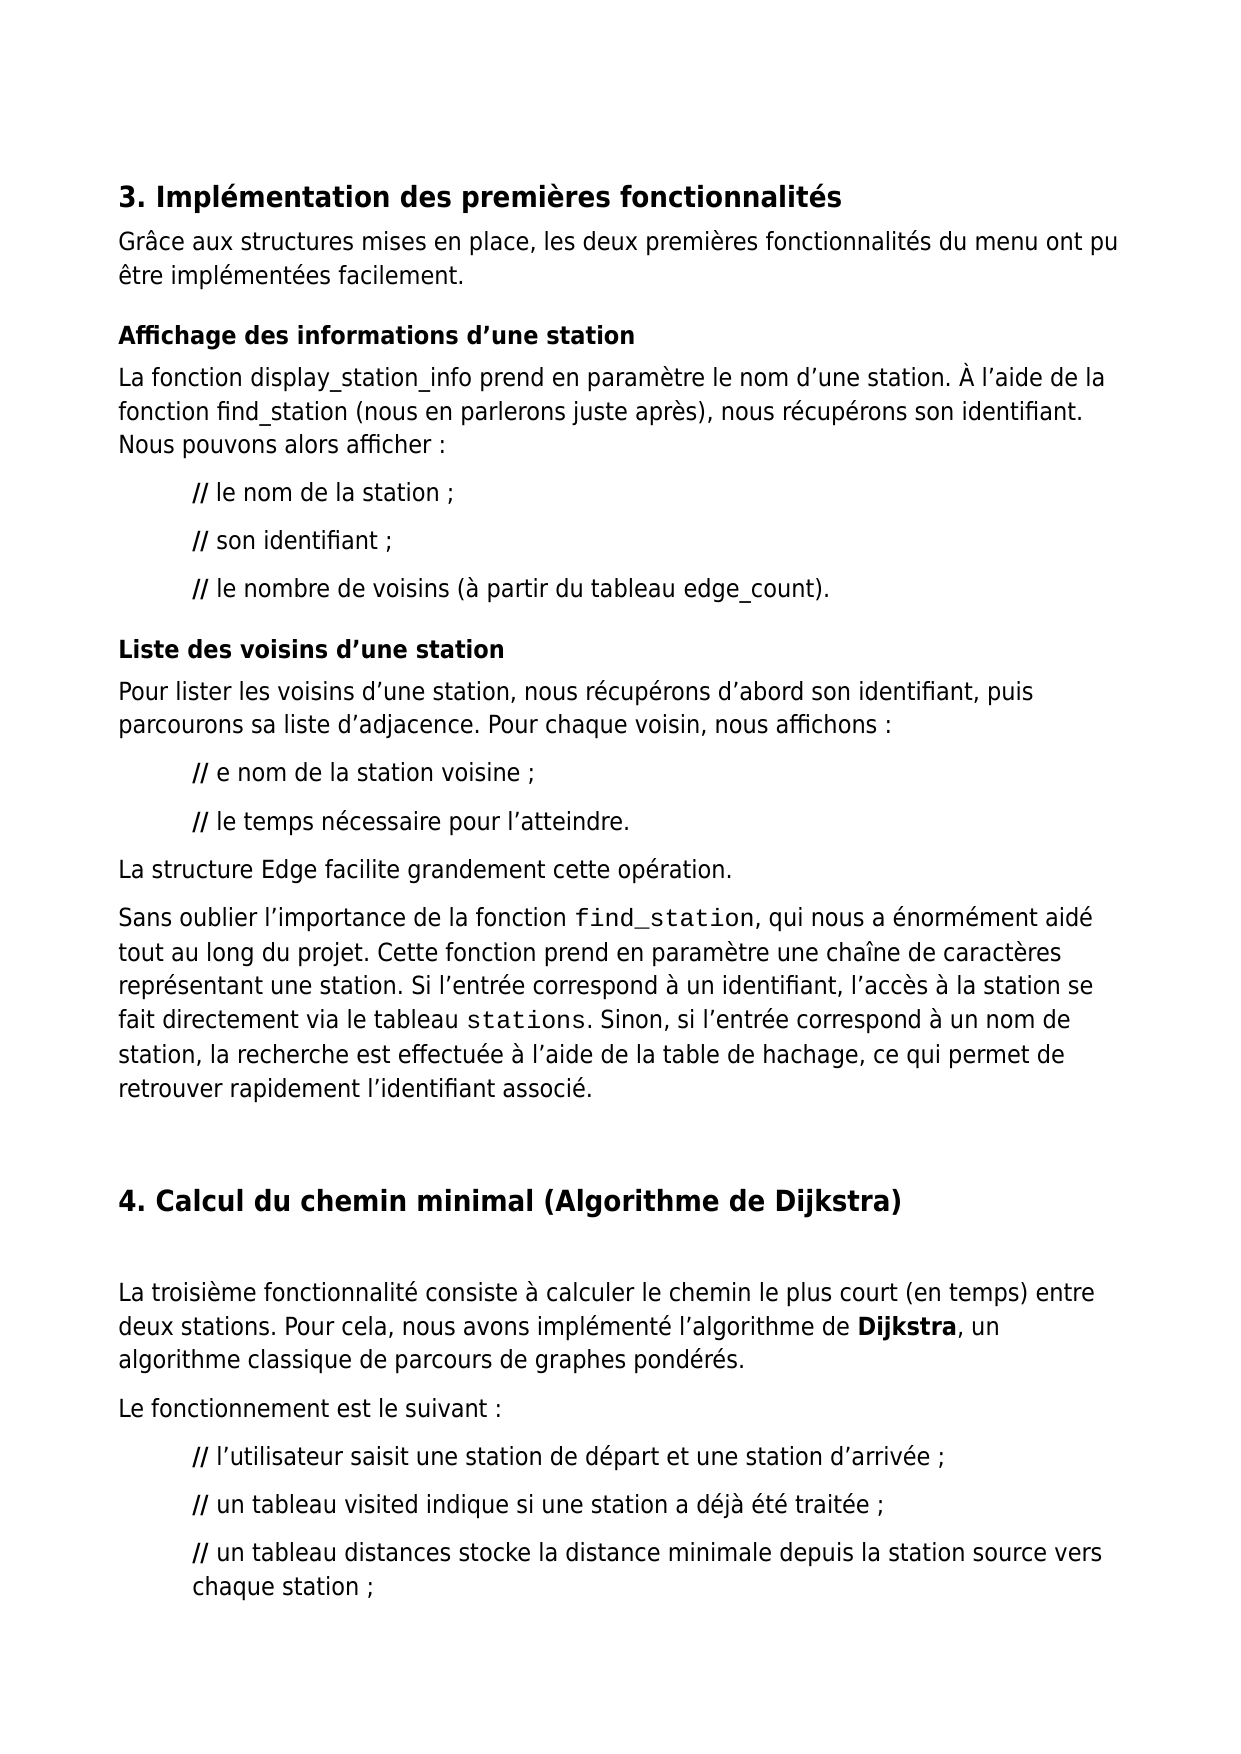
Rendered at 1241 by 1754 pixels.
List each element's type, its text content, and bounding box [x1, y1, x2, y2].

text Sans oublier l’importance de la fonction find_station, qui nous a énormément aidé tout au long du projet. Cette fonction prend en paramètre une chaîne de caractères représentant une station. Si l’entrée correspond à un identifiant, l’accès à la station se fait directement via le tableau stations. Sinon, si l’entrée correspond à un nom de station, la recherche est effectuée à l’aide de la table de hachage, ce qui permet de retrouver rapidement l’identifiant associé. [118, 903, 1122, 1103]
text La troisième fonctionnalité consiste à calculer le chemin le plus court (en temps) entre deux stations. Pour cela, nous avons implémenté l’algorithme de Dijkstra, un algorithme classique de parcours de graphes pondérés. [118, 1279, 1122, 1375]
text Le fonctionnement est le suivant : [118, 1394, 1122, 1423]
subtitle Affichage des informations d’une station [118, 321, 1122, 351]
list // son identifiant ; [162, 526, 1122, 556]
list // e nom de la station voisine ; [162, 758, 1122, 788]
list // le temps nécessaire pour l’atteindre. [162, 807, 1122, 836]
list // un tableau visited indique si une station a déjà été traitée ; [162, 1490, 1122, 1519]
subtitle Liste des voisins d’une station [118, 635, 1122, 664]
text La fonction display_station_info prend en paramètre le nom d’une station. À l’aide de la fonction find_station (nous en parlerons juste après), nous récupérons son identifiant. Nous pouvons alors afficher : [118, 363, 1122, 459]
list // le nom de la station ; [162, 478, 1122, 507]
text La structure Edge facilite grandement cette opération. [118, 855, 1122, 884]
text Grâce aux structures mises en place, les deux premières fonctionnalités du menu ont pu être implémentées facilement. [118, 227, 1122, 290]
text Pour lister les voisins d’une station, nous récupérons d’abord son identifiant, puis parcourons sa liste d’adjacence. Pour chaque voisin, nous affichons : [118, 677, 1122, 739]
subtitle 4. Calcul du chemin minimal (Algorithme de Dijkstra) [118, 1184, 1122, 1218]
list // un tableau distances stocke la distance minimale depuis la station source vers chaque station ; [162, 1538, 1122, 1601]
list // l’utilisateur saisit une station de départ et une station d’arrivée ; [162, 1442, 1122, 1471]
subtitle 3. Implémentation des premières fonctionnalités [118, 181, 1122, 215]
list // le nombre de voisins (à partir du tableau edge_count). [162, 574, 1122, 604]
